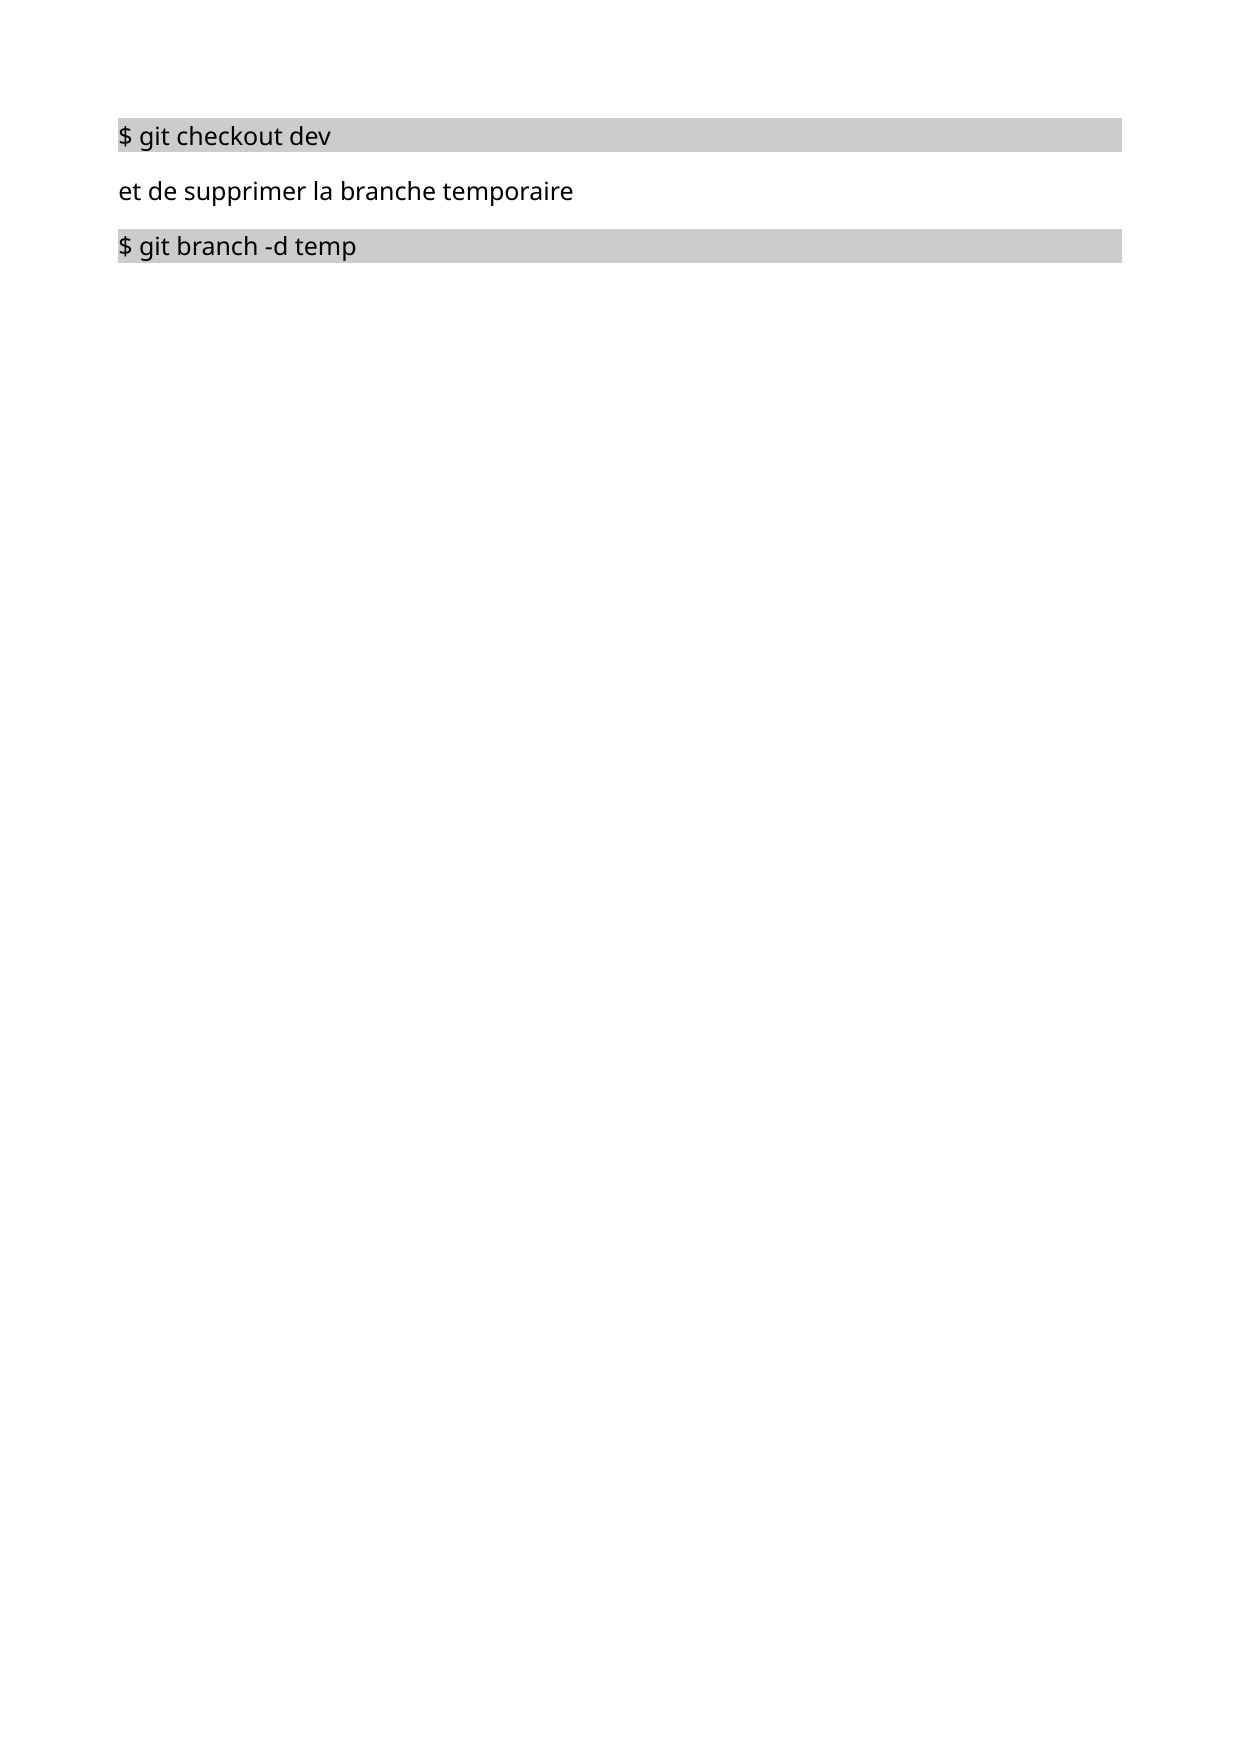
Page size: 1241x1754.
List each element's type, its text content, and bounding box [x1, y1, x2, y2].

text $ git branch -d temp [357, 229, 1122, 263]
text et de supprimer la branche temporaire [118, 173, 1122, 208]
text $ git checkout dev [331, 118, 1122, 152]
